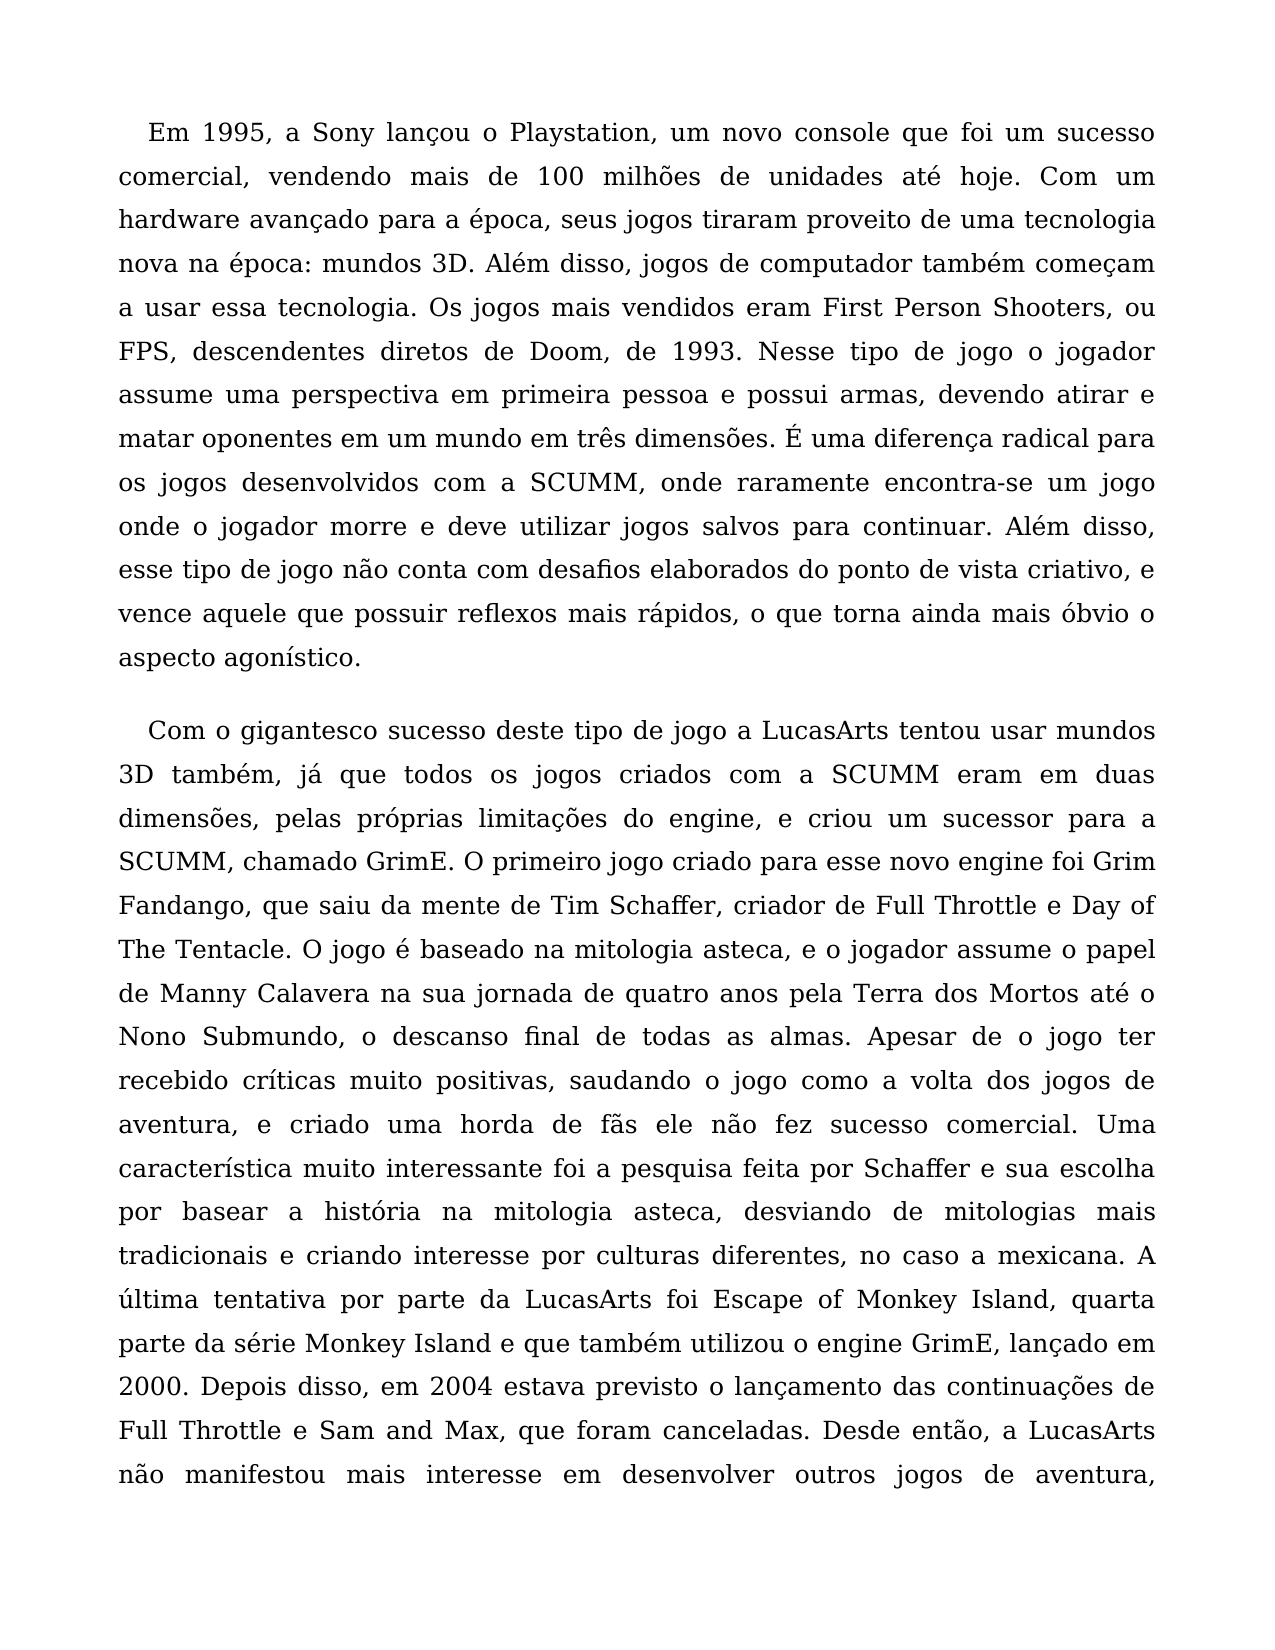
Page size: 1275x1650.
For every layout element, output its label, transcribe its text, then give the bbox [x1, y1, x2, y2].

text Com o gigantesco sucesso deste tipo de jogo a LucasArts tentou usar mundos 3D também, já que todos os jogos criados com a SCUMM eram em duas dimensões, pelas próprias limitações do engine, e criou um sucessor para a SCUMM, chamado GrimE. O primeiro jogo criado para esse novo engine foi Grim Fandango, que saiu da mente de Tim Schaffer, criador de Full Throttle e Day of The Tentacle. O jogo é baseado na mitologia asteca, e o jogador assume o papel de Manny Calavera na sua jornada de quatro anos pela Terra dos Mortos até o Nono Submundo, o descanso final de todas as almas. Apesar de o jogo ter recebido críticas muito positivas, saudando o jogo como a volta dos jogos de aventura, e criado uma horda de fãs ele não fez sucesso comercial. Uma característica muito interessante foi a pesquisa feita por Schaffer e sua escolha por basear a história na mitologia asteca, desviando de mitologias mais tradicionais e criando interesse por culturas diferentes, no caso a mexicana. A última tentativa por parte da LucasArts foi Escape of Monkey Island, quarta parte da série Monkey Island e que também utilizou o engine GrimE, lançado em 2000. Depois disso, em 2004 estava previsto o lançamento das continuações de Full Throttle e Sam and Max, que foram canceladas. Desde então, a LucasArts não manifestou mais interesse em desenvolver outros jogos de aventura, [118, 716, 1157, 1489]
text Em 1995, a Sony lançou o Playstation, um novo console que foi um sucesso comercial, vendendo mais de 100 milhões de unidades até hoje. Com um hardware avançado para a época, seus jogos tiraram proveito de uma tecnologia nova na época: mundos 3D. Além disso, jogos de computador também começam a usar essa tecnologia. Os jogos mais vendidos eram First Person Shooters, ou FPS, descendentes diretos de Doom, de 1993. Nesse tipo de jogo o jogador assume uma perspectiva em primeira pessoa e possui armas, devendo atirar e matar oponentes em um mundo em três dimensões. É uma diferença radical para os jogos desenvolvidos com a SCUMM, onde raramente encontra-se um jogo onde o jogador morre e deve utilizar jogos salvos para continuar. Além disso, esse tipo de jogo não conta com desafios elaborados do ponto de vista criativo, e vence aquele que possuir reflexos mais rápidos, o que torna ainda mais óbvio o aspecto agonístico. [118, 118, 1157, 672]
